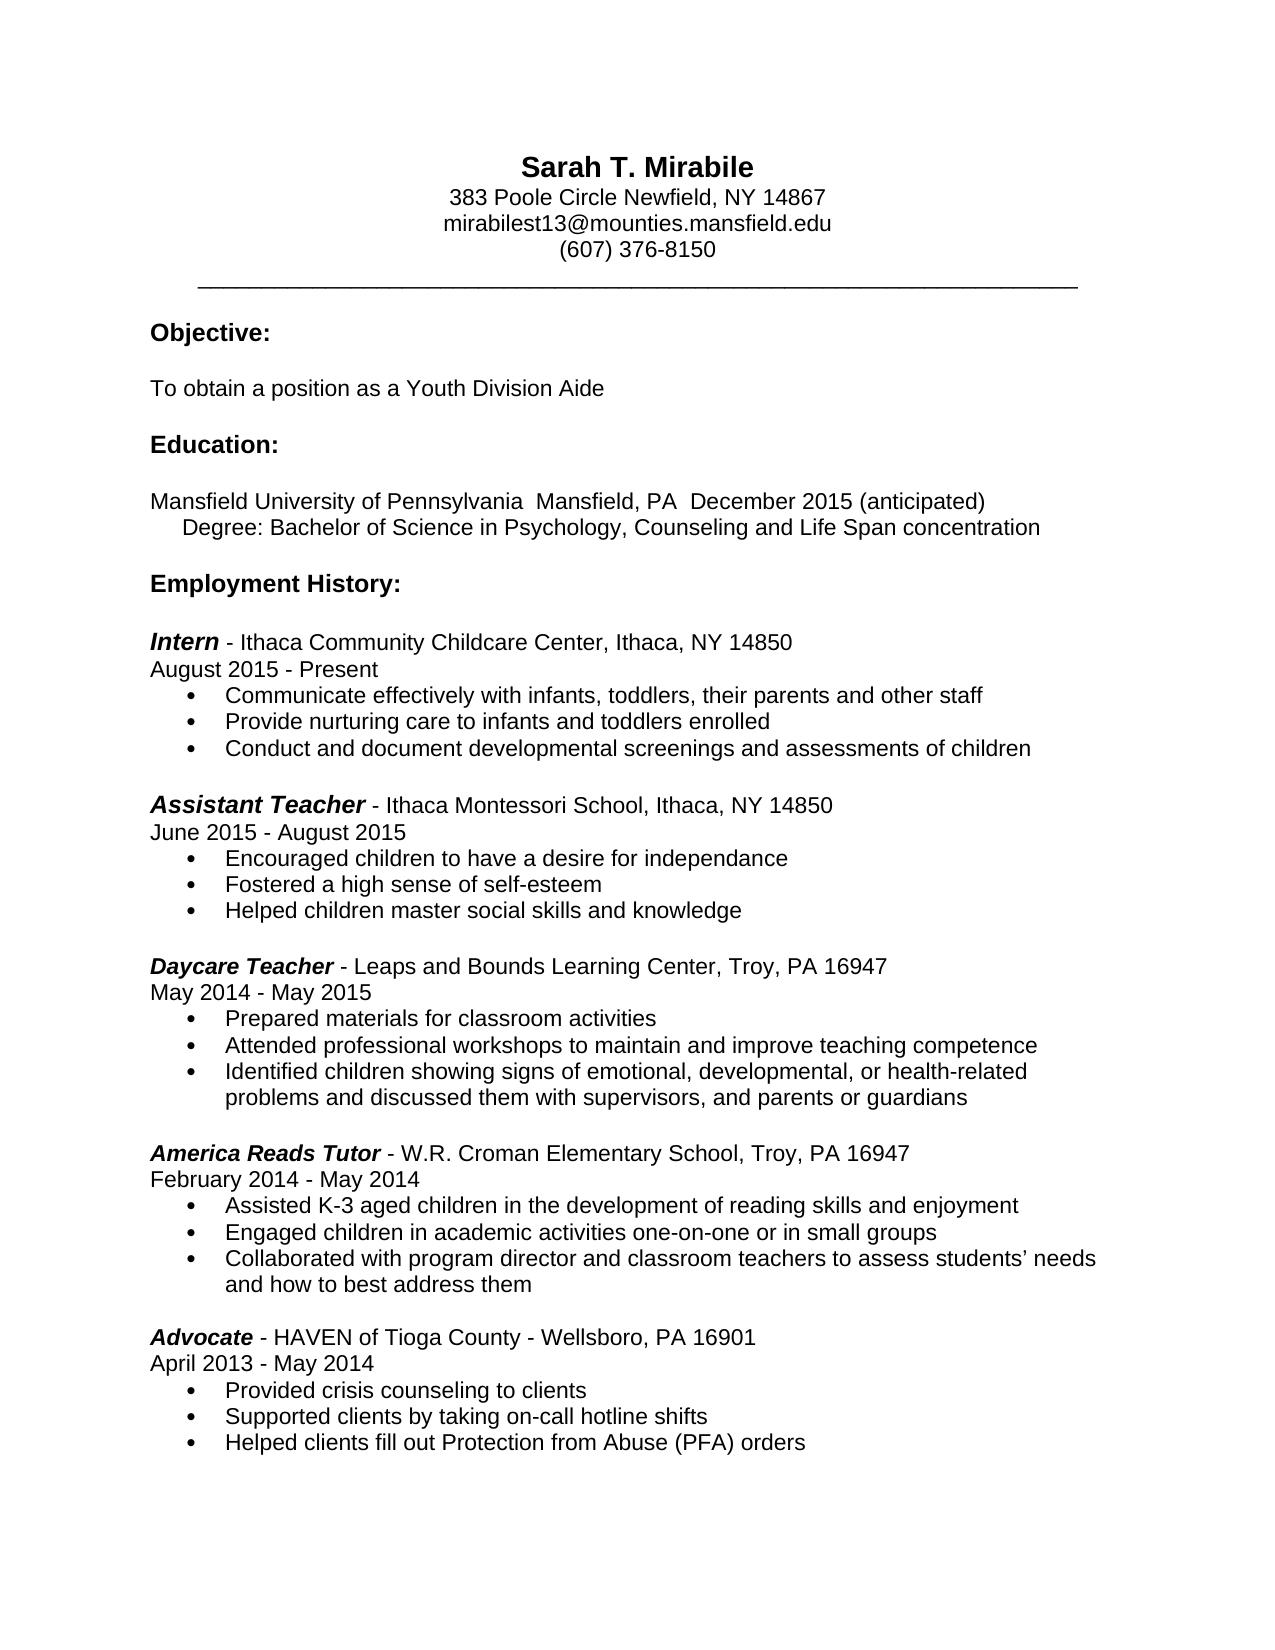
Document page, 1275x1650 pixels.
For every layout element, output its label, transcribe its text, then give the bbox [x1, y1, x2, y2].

text (607) 376-8150 [150, 236, 1125, 263]
text Daycare Teacher - Leaps and Bounds Learning Center, Troy, PA 16947 [150, 953, 1125, 979]
text Intern - Ithaca Community Childcare Center, Ithaca, NY 14850 [150, 627, 1125, 656]
text May 2014 - May 2015 [150, 979, 1125, 1005]
text _____________________________________________________________________ [150, 263, 1125, 289]
list Fostered a high sense of self-esteem [187, 871, 1125, 897]
text April 2013 - May 2014 [150, 1350, 1125, 1377]
list Conduct and document developmental screenings and assessments of children [187, 734, 1125, 761]
list Provided crisis counseling to clients [187, 1377, 1125, 1403]
list Engaged children in academic activities one-on-one or in small groups [187, 1218, 1125, 1245]
text Degree: Bachelor of Science in Psychology, Counseling and Life Span concentration [150, 514, 1125, 541]
list Identified children showing signs of emotional, developmental, or health-related problems and discussed them with supervisors, and parents or guardians [187, 1058, 1125, 1111]
text Assistant Teacher - Ithaca Montessori School, Ithaca, NY 14850 [150, 790, 1125, 818]
list Helped clients fill out Protection from Abuse (PFA) orders [187, 1429, 1125, 1456]
list Supported clients by taking on-call hotline shifts [187, 1403, 1125, 1429]
list Helped children master social skills and knowledge [187, 897, 1125, 924]
text To obtain a position as a Youth Division Aide [150, 375, 1125, 402]
text Advocate - HAVEN of Tioga County - Wellsboro, PA 16901 [150, 1324, 1125, 1350]
list Encouraged children to have a desire for independance [187, 845, 1125, 871]
text August 2015 - Present [150, 656, 1125, 682]
text 383 Poole Circle Newfield, NY 14867 [150, 183, 1125, 210]
text June 2015 - August 2015 [150, 818, 1125, 845]
list Collaborated with program director and classroom teachers to assess students’ needs and how to best address them [187, 1245, 1125, 1298]
list Prepared materials for classroom activities [187, 1005, 1125, 1032]
list Attended professional workshops to maintain and improve teaching competence [187, 1032, 1125, 1058]
text Employment History: [150, 569, 1125, 598]
text Mansfield University of Pennsylvania Mansfield, PA December 2015 (anticipated) [150, 488, 1125, 514]
text Sarah T. Mirabile [150, 150, 1125, 183]
text Education: [150, 430, 1125, 459]
text mirabilest13@mounties.mansfield.edu [150, 210, 1125, 236]
text February 2014 - May 2014 [150, 1166, 1125, 1192]
list Assisted K-3 aged children in the development of reading skills and enjoyment [187, 1192, 1125, 1218]
text Objective: [150, 318, 1125, 346]
text America Reads Tutor - W.R. Croman Elementary School, Troy, PA 16947 [150, 1139, 1125, 1166]
list Communicate effectively with infants, toddlers, their parents and other staff [187, 682, 1125, 708]
list Provide nurturing care to infants and toddlers enrolled [187, 708, 1125, 734]
